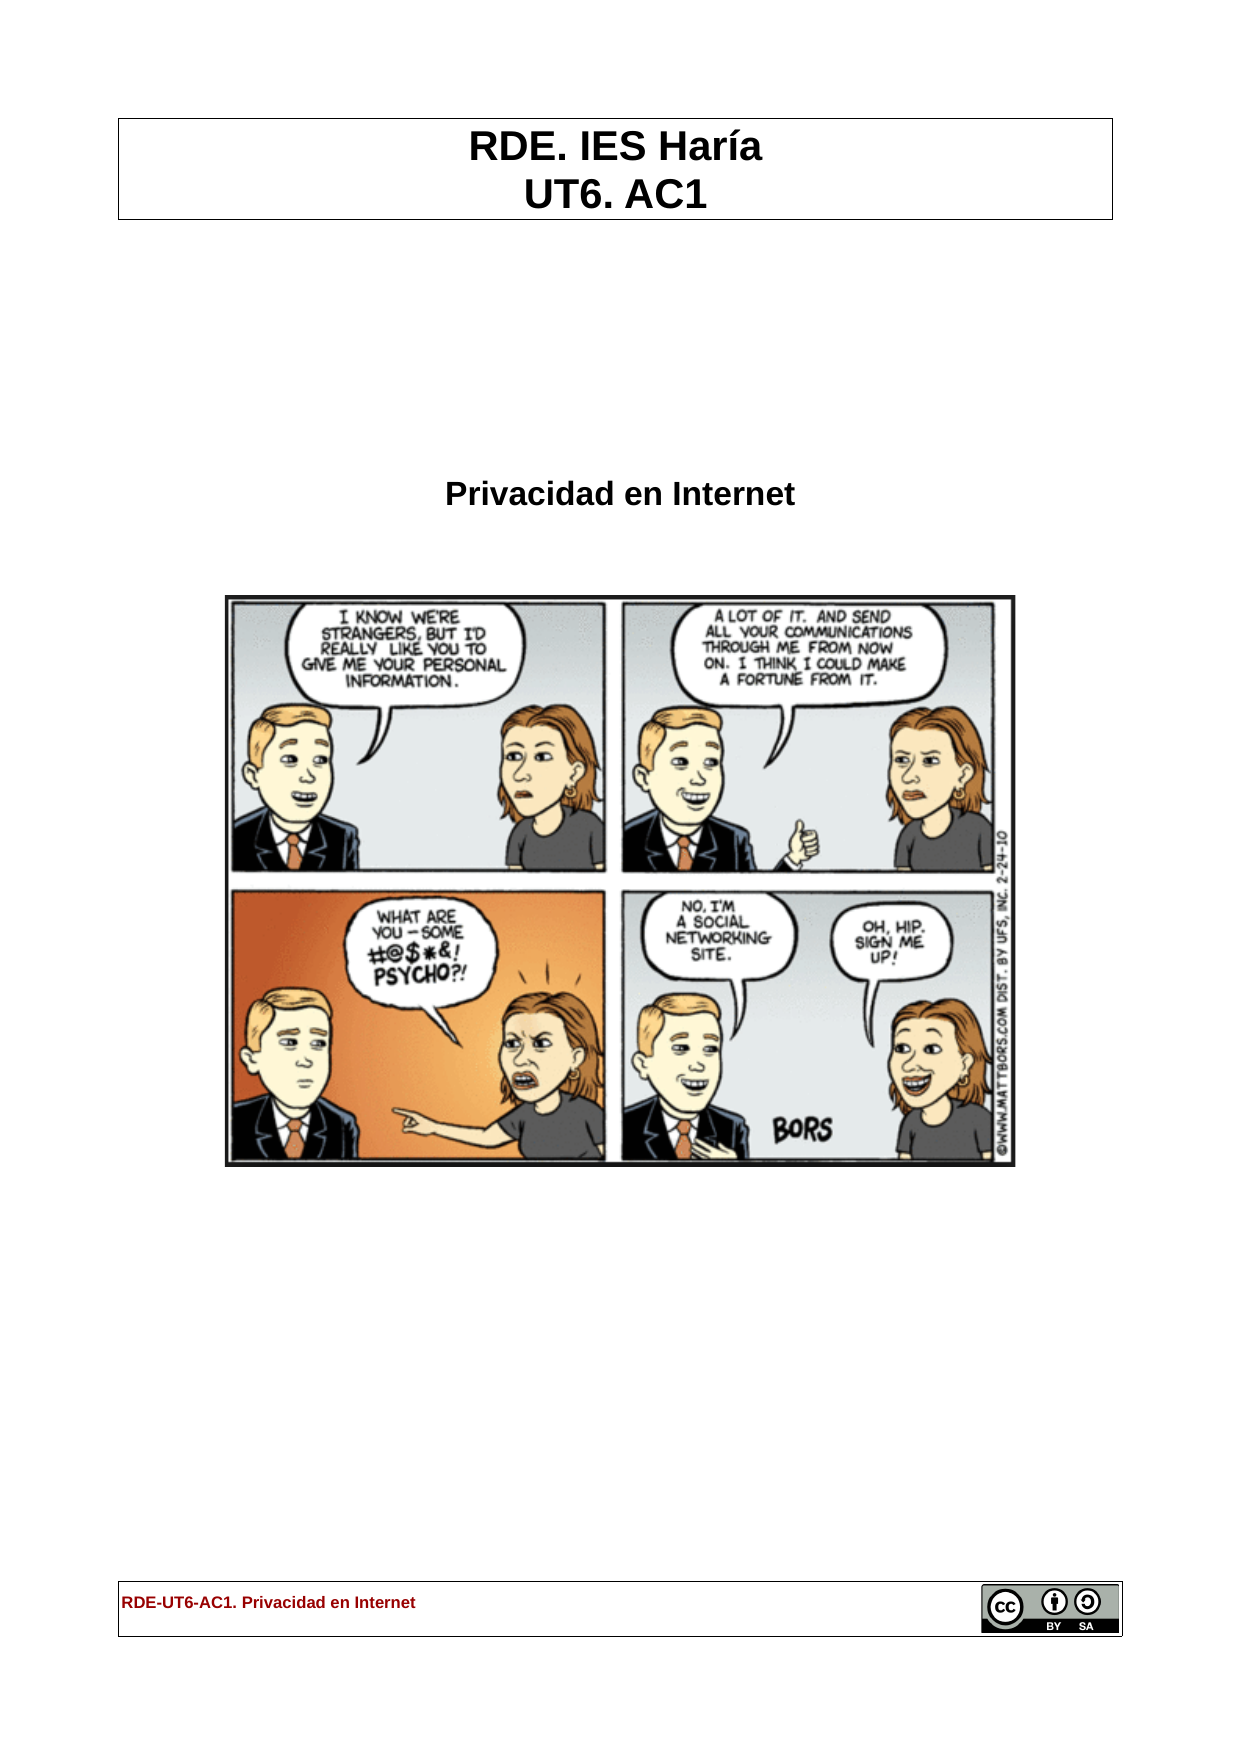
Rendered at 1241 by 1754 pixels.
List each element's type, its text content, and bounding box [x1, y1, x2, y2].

text UT6. AC1 [119, 166, 1112, 219]
picture [981, 1584, 1119, 1633]
picture [224, 595, 1016, 1167]
subtitle Privacidad en Internet [118, 474, 1122, 512]
text RDE. IES Haría [119, 119, 1112, 166]
